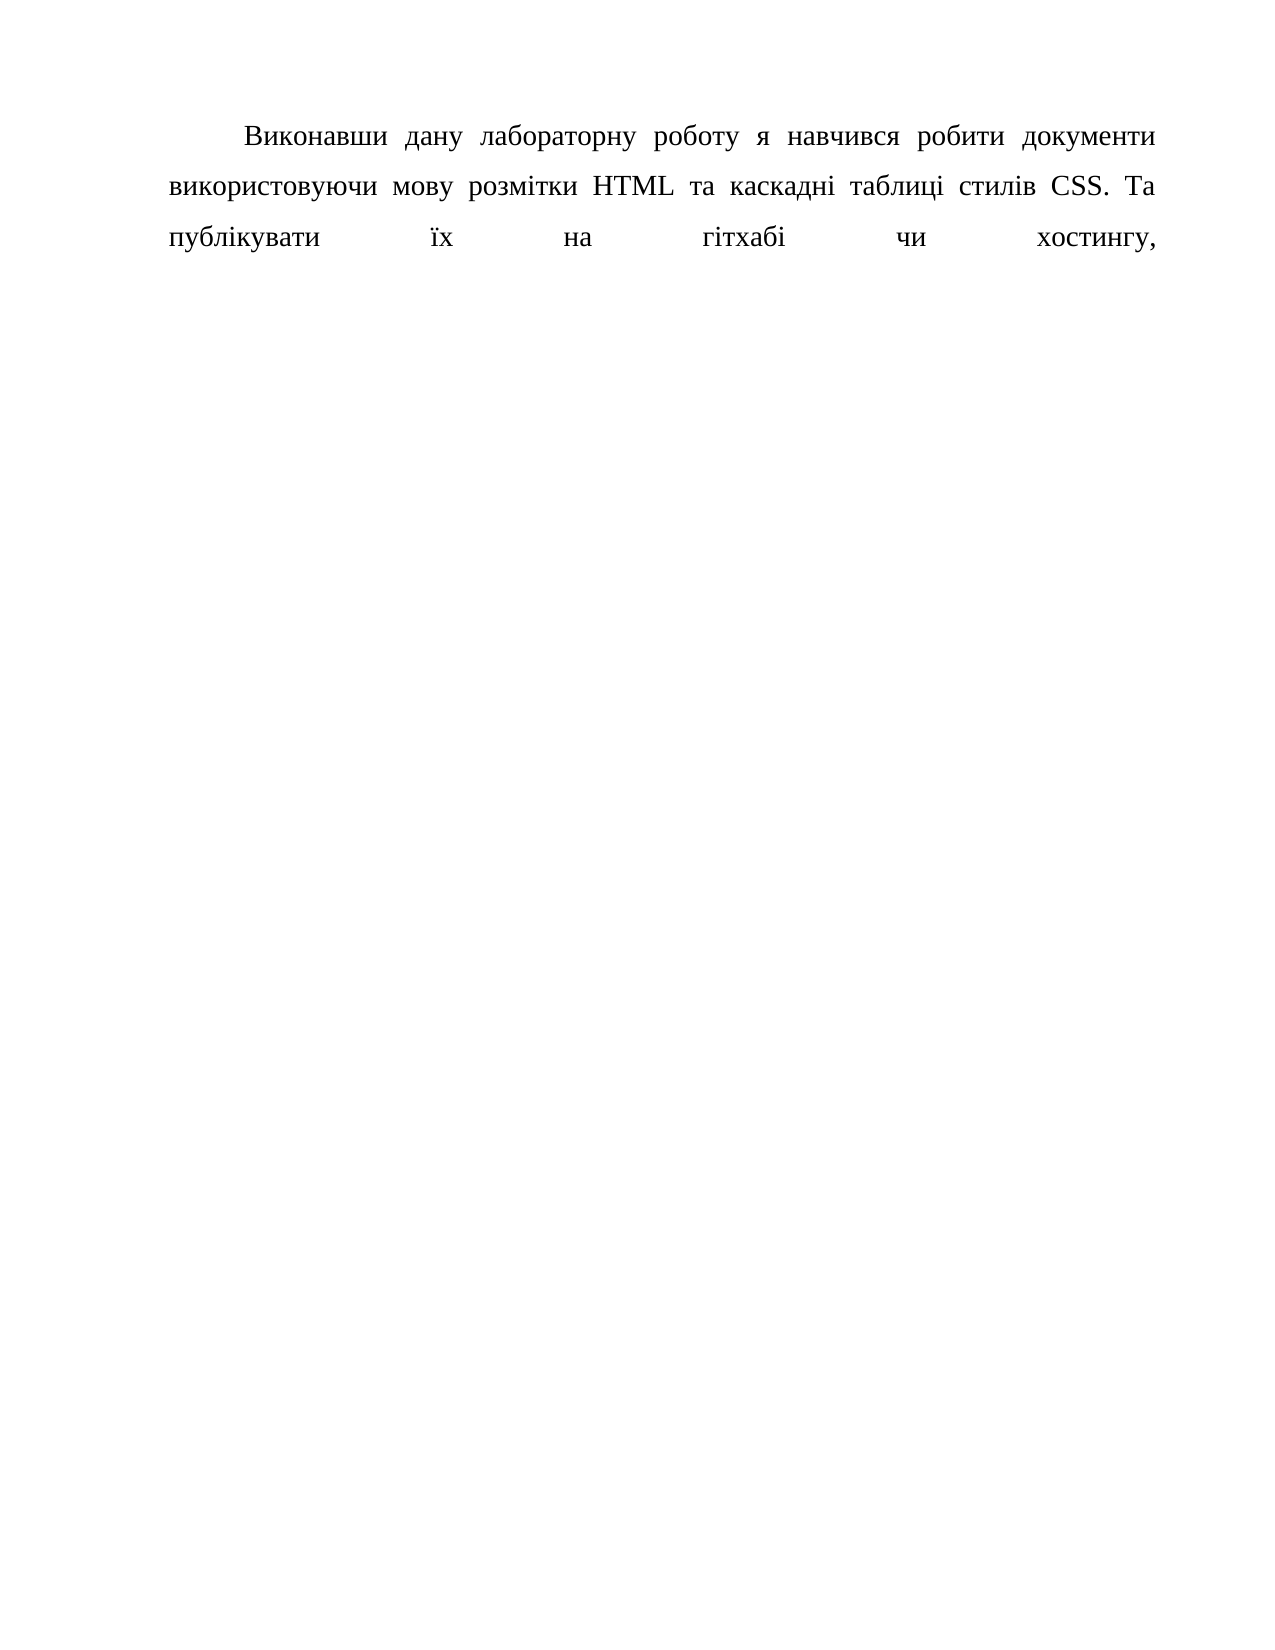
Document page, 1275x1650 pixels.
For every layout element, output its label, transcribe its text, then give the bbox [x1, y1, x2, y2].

text Виконавши дану лабораторну роботу я навчився робити документи використовуючи мову розмітки HTML та каскадні таблиці стилів СSS. Та публікувати їх на гітхабі чи хостингу, [169, 118, 1157, 278]
